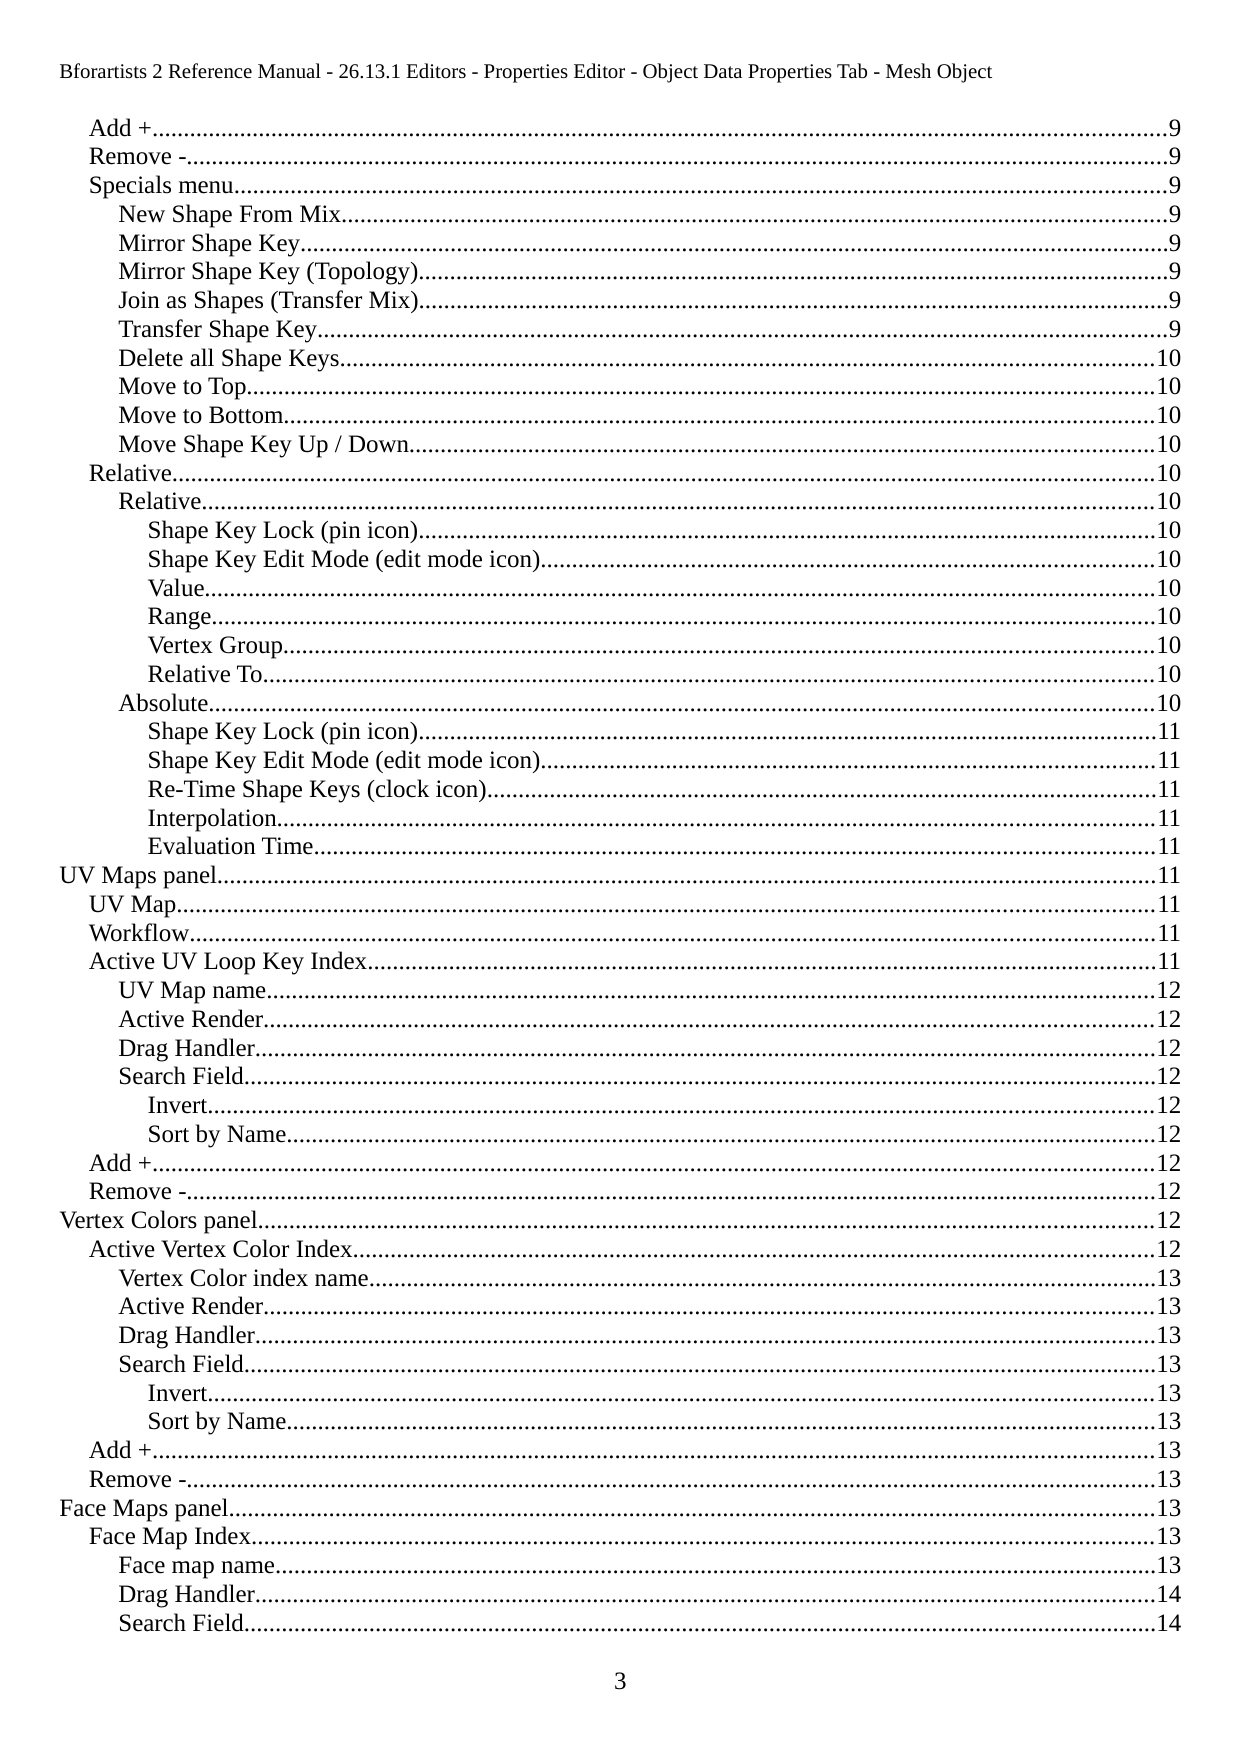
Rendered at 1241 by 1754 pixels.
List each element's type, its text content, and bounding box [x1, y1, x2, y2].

text Sort by Name 13 [147, 1406, 1181, 1435]
text Move to Bottom 10 [118, 400, 1181, 429]
text Mirror Shape Key 9 [118, 228, 1181, 256]
text Shape Key Edit Mode (edit mode icon) 11 [147, 745, 1181, 774]
text Active Render 13 [118, 1291, 1181, 1320]
text Relative To 10 [147, 659, 1181, 688]
text Interpolation 11 [147, 803, 1181, 831]
text Drag Handler 13 [118, 1320, 1181, 1349]
text Active UV Loop Key Index 11 [88, 946, 1181, 975]
text Transfer Shape Key 9 [118, 314, 1181, 343]
text Search Field 14 [118, 1608, 1181, 1636]
text Add + 12 [88, 1148, 1181, 1176]
text Value 10 [147, 573, 1181, 601]
text UV Map name 12 [118, 975, 1181, 1004]
text Remove - 13 [88, 1464, 1181, 1493]
text Add + 13 [88, 1435, 1181, 1464]
text Add + 9 [88, 113, 1181, 141]
text Evaluation Time 11 [147, 831, 1181, 860]
text Search Field 13 [118, 1349, 1181, 1378]
text Shape Key Lock (pin icon) 10 [147, 515, 1181, 544]
text Face map name 13 [118, 1550, 1181, 1579]
text Sort by Name 12 [147, 1119, 1181, 1148]
text Shape Key Lock (pin icon) 11 [147, 716, 1181, 745]
text Relative 10 [118, 486, 1181, 515]
text Drag Handler 14 [118, 1579, 1181, 1608]
text Vertex Colors panel 12 [59, 1205, 1181, 1234]
text Move Shape Key Up / Down 10 [118, 429, 1181, 458]
text Shape Key Edit Mode (edit mode icon) 10 [147, 544, 1181, 573]
text Re-Time Shape Keys (clock icon) 11 [147, 774, 1181, 803]
text Join as Shapes (Transfer Mix) 9 [118, 285, 1181, 314]
text Absolute 10 [118, 688, 1181, 716]
text Search Field 12 [118, 1061, 1181, 1090]
text Specials menu 9 [88, 170, 1181, 199]
text Relative 10 [88, 458, 1181, 486]
text Delete all Shape Keys 10 [118, 343, 1181, 371]
text Invert 12 [147, 1090, 1181, 1119]
text UV Maps panel 11 [59, 860, 1181, 889]
text Active Vertex Color Index 12 [88, 1234, 1181, 1263]
text Face Map Index 13 [88, 1521, 1181, 1550]
text Remove - 9 [88, 141, 1181, 170]
text UV Map 11 [88, 889, 1181, 918]
text Active Render 12 [118, 1004, 1181, 1033]
text New Shape From Mix 9 [118, 199, 1181, 228]
text Vertex Color index name 13 [118, 1263, 1181, 1291]
text Invert 13 [147, 1378, 1181, 1406]
text Move to Top 10 [118, 371, 1181, 400]
text Vertex Group 10 [147, 630, 1181, 659]
text Drag Handler 12 [118, 1033, 1181, 1061]
text Workflow 11 [88, 918, 1181, 946]
text Face Maps panel 13 [59, 1493, 1181, 1521]
text Range 10 [147, 601, 1181, 630]
text Mirror Shape Key (Topology) 9 [118, 256, 1181, 285]
text Remove - 12 [88, 1176, 1181, 1205]
